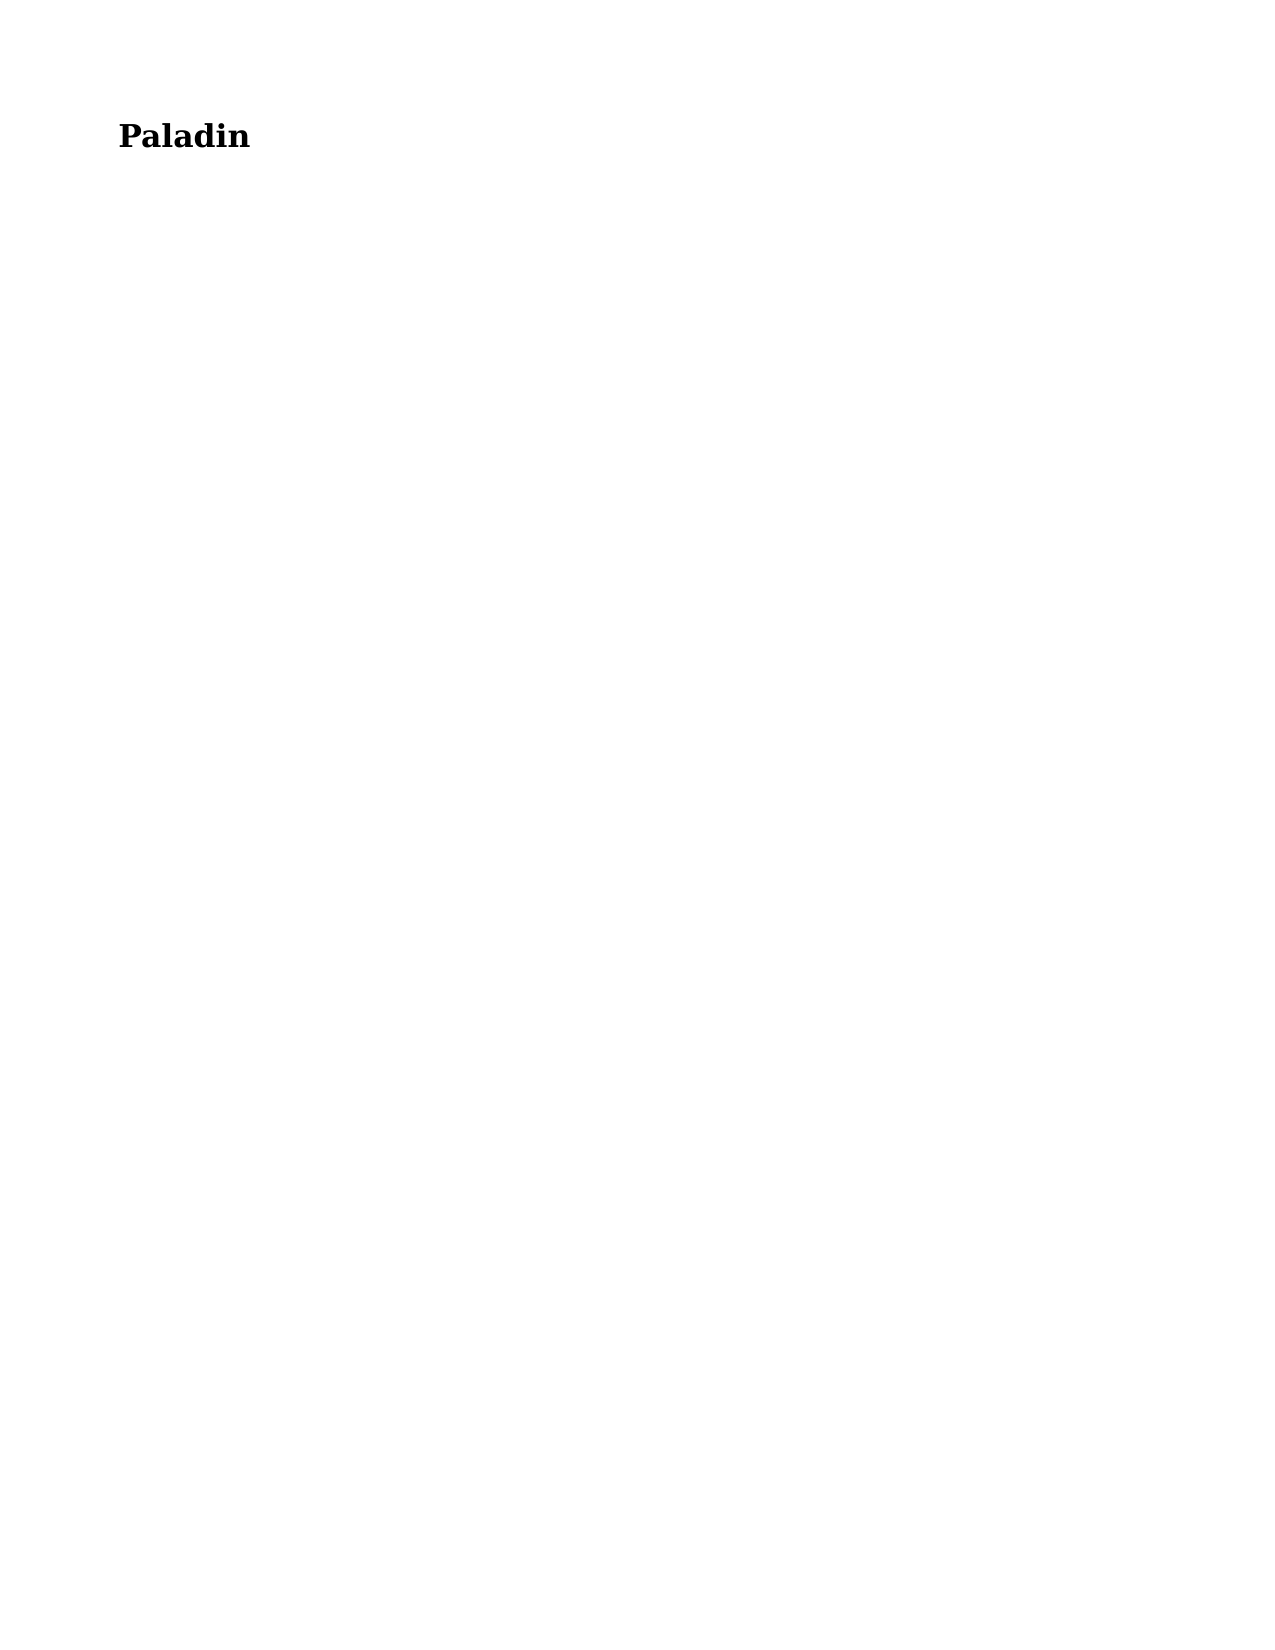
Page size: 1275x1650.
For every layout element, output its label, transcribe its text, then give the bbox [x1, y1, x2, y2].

text Paladin [118, 118, 1157, 155]
